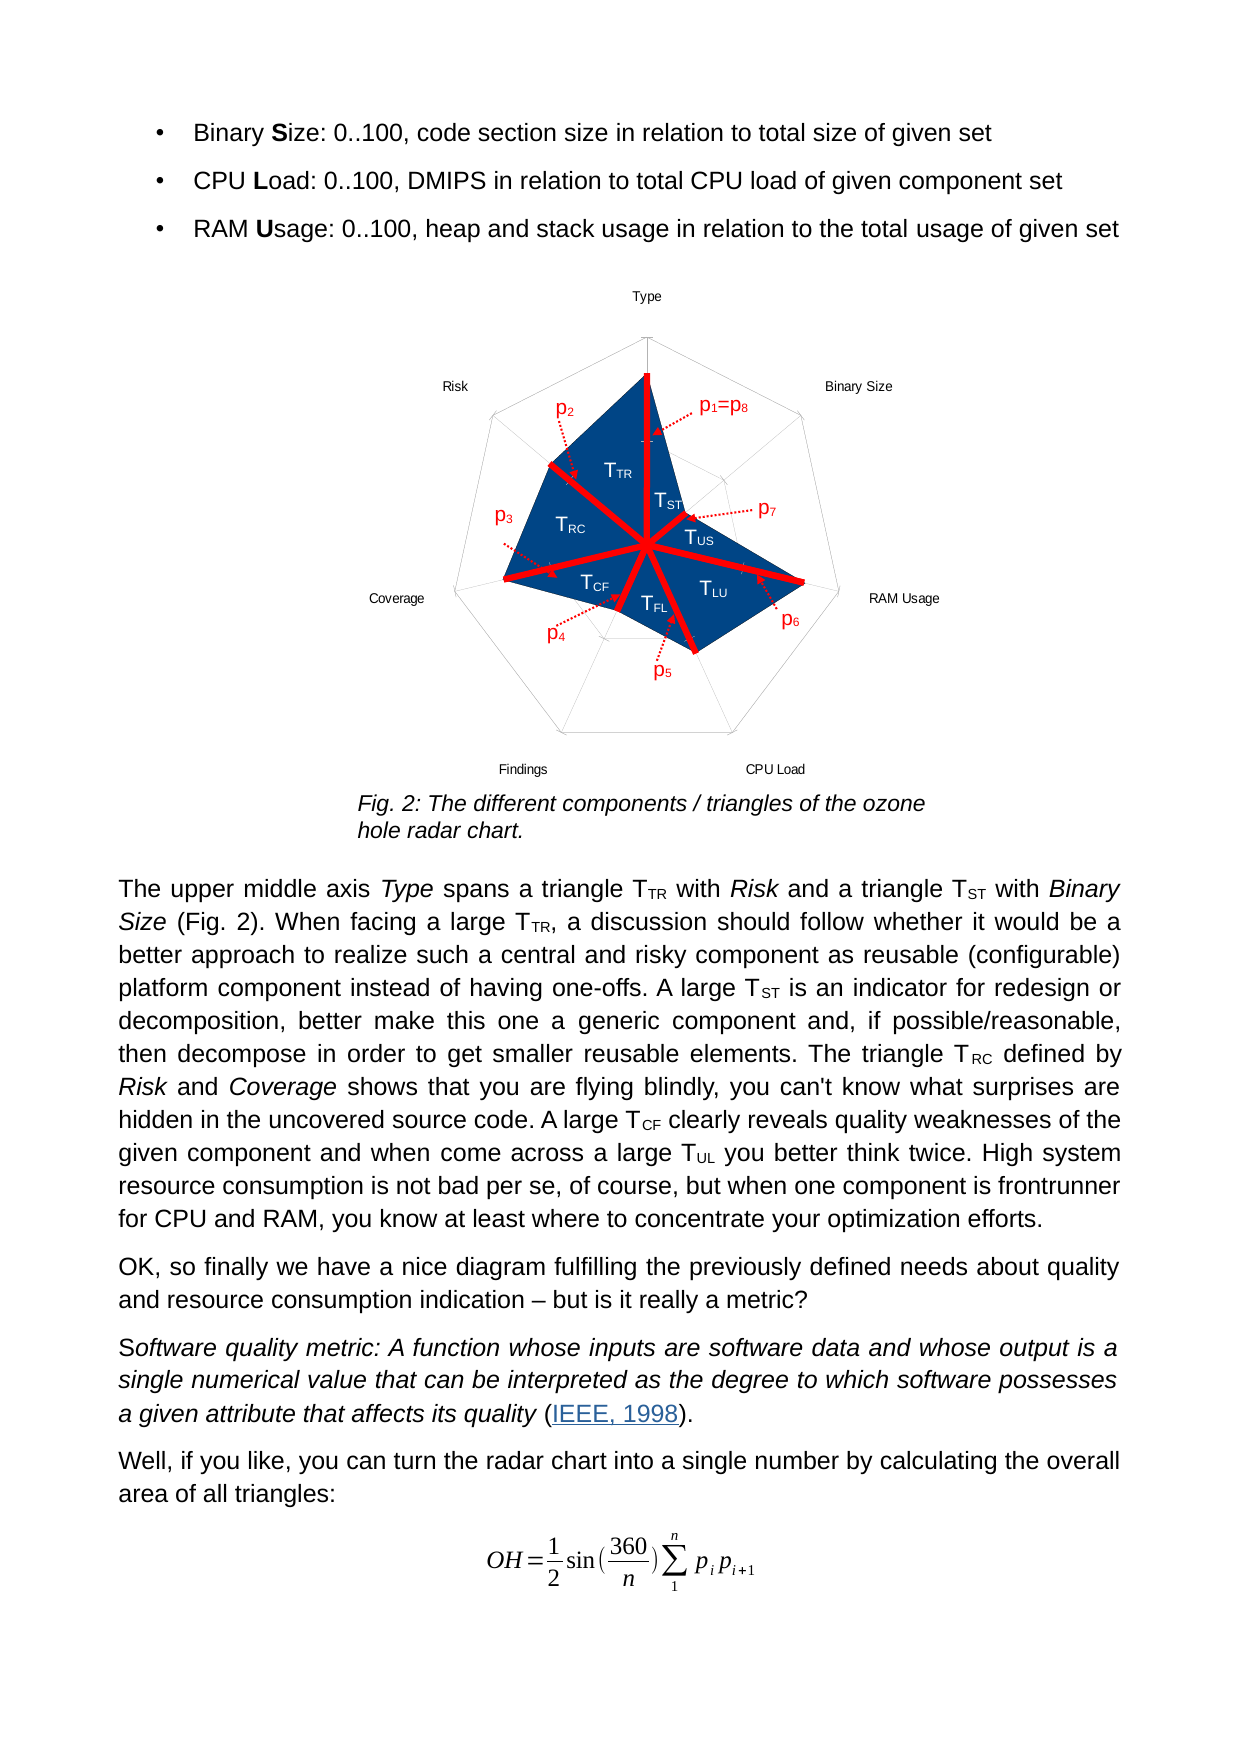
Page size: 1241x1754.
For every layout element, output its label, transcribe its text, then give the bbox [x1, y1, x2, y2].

list Binary Size: 0..100, code section size in relation to total size of given set [156, 118, 1122, 147]
text The upper middle axis Type spans a triangle TTR with Risk and a triangle TST with Binary Size (Fig. 2). When facing a large TTR, a discussion should follow whether it would be a better approach to realize such a central and risky component as reusable (configurable) platform component instead of having one-offs. A large TST is an indicator for redesign or decomposition, better make this one a generic component and, if possible/reasonable, then decompose in order to get smaller reusable elements. The triangle TRC defined by Risk and Coverage shows that you are flying blindly, you can't know what surprises are hidden in the uncovered source code. A large TCF clearly reveals quality weaknesses of the given component and when come across a large TUL you better think twice. High system resource consumption is not bad per se, of course, but when one component is frontrunner for CPU and RAM, you know at least where to concentrate your optimization efforts. [118, 874, 1122, 1233]
list CPU Load: 0..100, DMIPS in relation to total CPU load of given component set [156, 166, 1122, 195]
text OK, so finally we have a nice diagram fulfilling the previously defined needs about quality and resource consumption indication – but is it really a metric? [118, 1252, 1122, 1314]
text Software quality metric: A function whose inputs are software data and whose output is a single numerical value that can be interpreted as the degree to which software possesses a given attribute that affects its quality (IEEE, 1998). [118, 1332, 1122, 1427]
text Well, if you like, you can turn the radar chart into a single number by calculating the overall area of all triangles: [118, 1446, 1122, 1508]
list RAM Usage: 0..100, heap and stack usage in relation to the total usage of given set [156, 213, 1122, 242]
text Fig. 2: The different components / triangles of the ozone hole radar chart. [357, 791, 952, 843]
